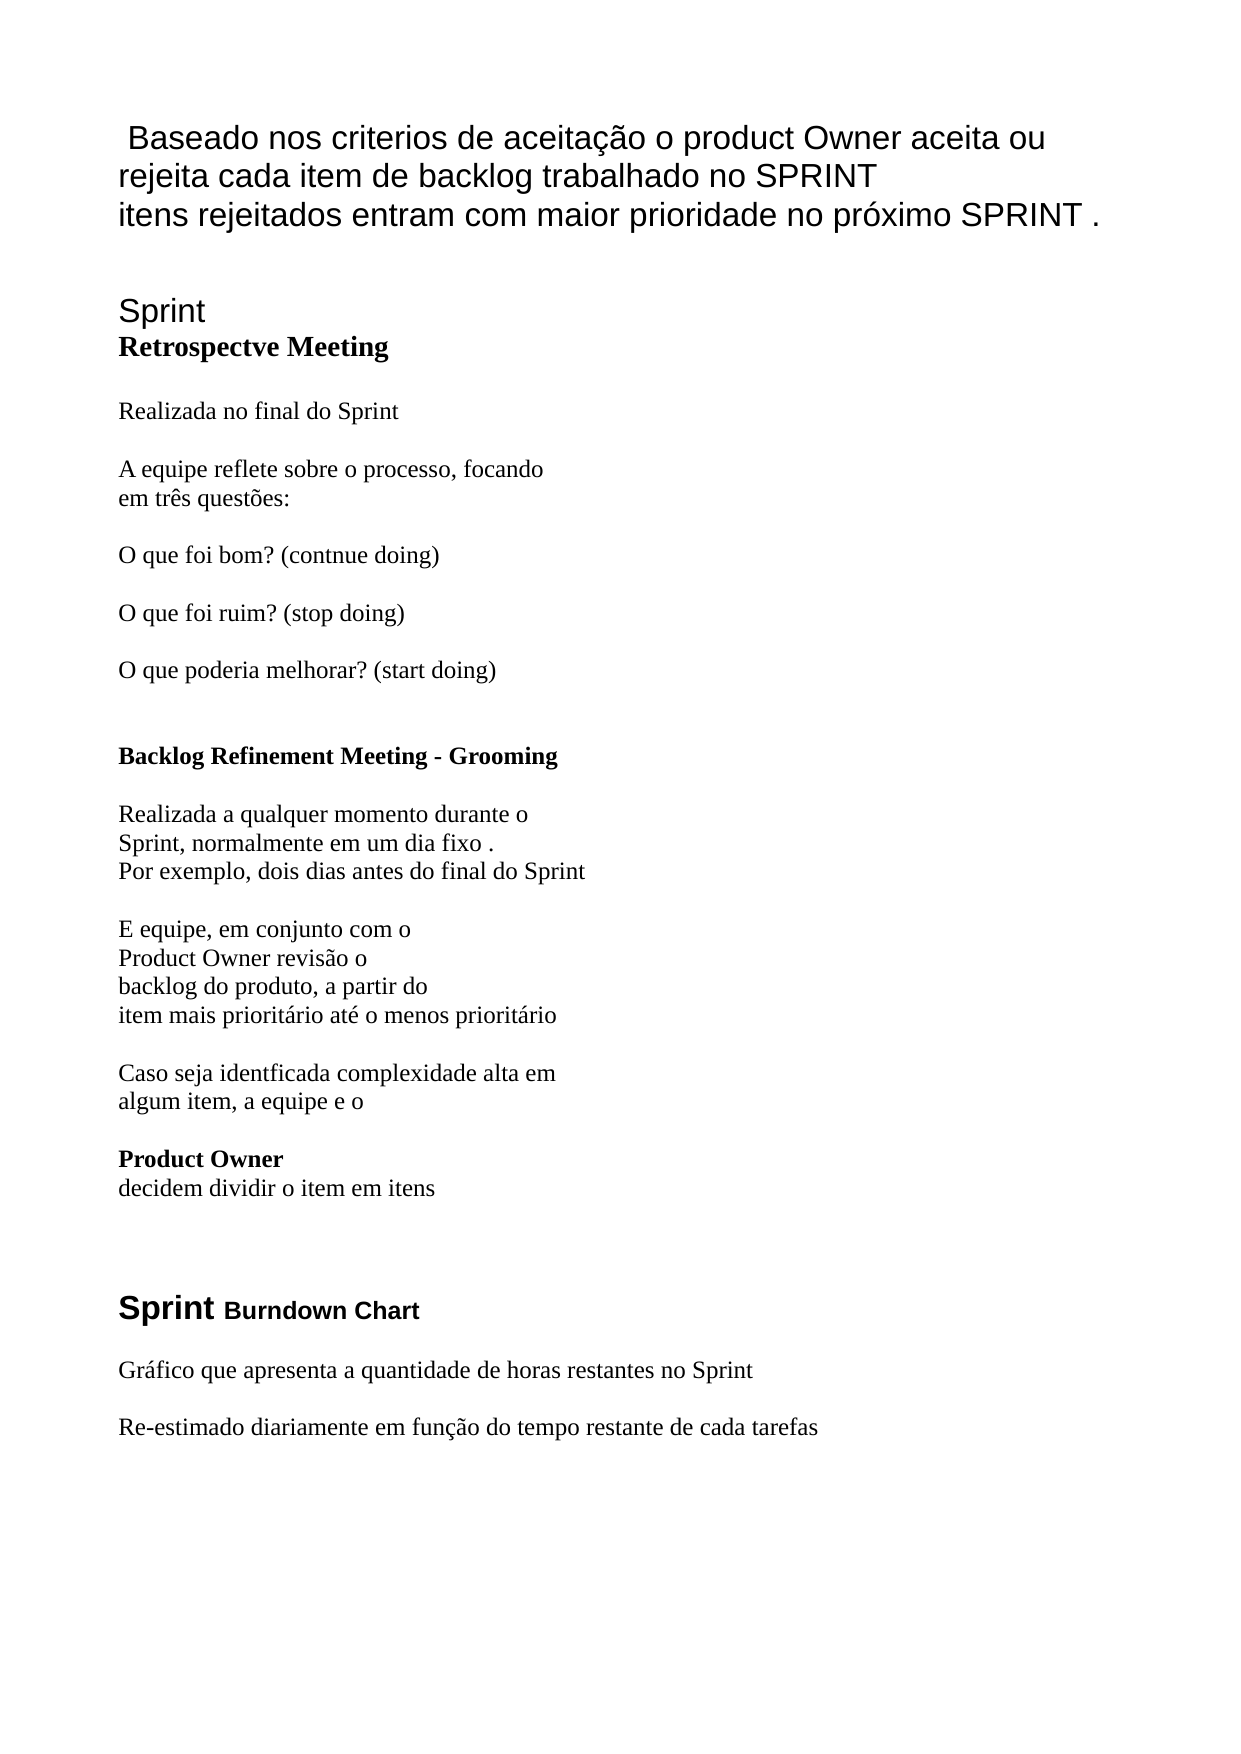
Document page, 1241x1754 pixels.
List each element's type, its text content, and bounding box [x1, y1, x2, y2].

text Backlog Refinement Meeting - Grooming [118, 741, 1122, 770]
text O que poderia melhorar? (start doing) [118, 655, 1122, 684]
text Sprint Burndown Chart [118, 1288, 1122, 1326]
text Re-estimado diariamente em função do tempo restante de cada tarefas [118, 1412, 1122, 1441]
text Realizada no final do Sprint [118, 396, 1122, 425]
text O que foi bom? (contnue doing) [118, 540, 1122, 569]
text Realizada a qualquer momento durante o [118, 799, 1122, 828]
text Caso seja identficada complexidade alta em [118, 1058, 1122, 1086]
text O que foi ruim? (stop doing) [118, 598, 1122, 626]
text algum item, a equipe e o [118, 1086, 1122, 1115]
text decidem dividir o item em itens [118, 1173, 1122, 1201]
text Retrospectve Meeting [118, 329, 1122, 363]
text A equipe reflete sobre o processo, focando [118, 454, 1122, 483]
text Sprint, normalmente em um dia fixo . [118, 828, 1122, 856]
text Product Owner revisão o [118, 943, 1122, 971]
text Por exemplo, dois dias antes do final do Sprint [118, 856, 1122, 885]
text Sprint [118, 291, 1122, 329]
text Gráfico que apresenta a quantidade de horas restantes no Sprint [118, 1355, 1122, 1384]
text Product Owner [118, 1144, 1122, 1173]
text E equipe, em conjunto com o [118, 914, 1122, 943]
text item mais prioritário até o menos prioritário [118, 1000, 1122, 1029]
text backlog do produto, a partir do [118, 971, 1122, 1000]
text itens rejeitados entram com maior prioridade no próximo SPRINT . [118, 195, 1122, 233]
text Baseado nos criterios de aceitação o product Owner aceita ou rejeita cada item de backlog trabalhado no SPRINT [118, 118, 1122, 195]
text em três questões: [118, 483, 1122, 511]
